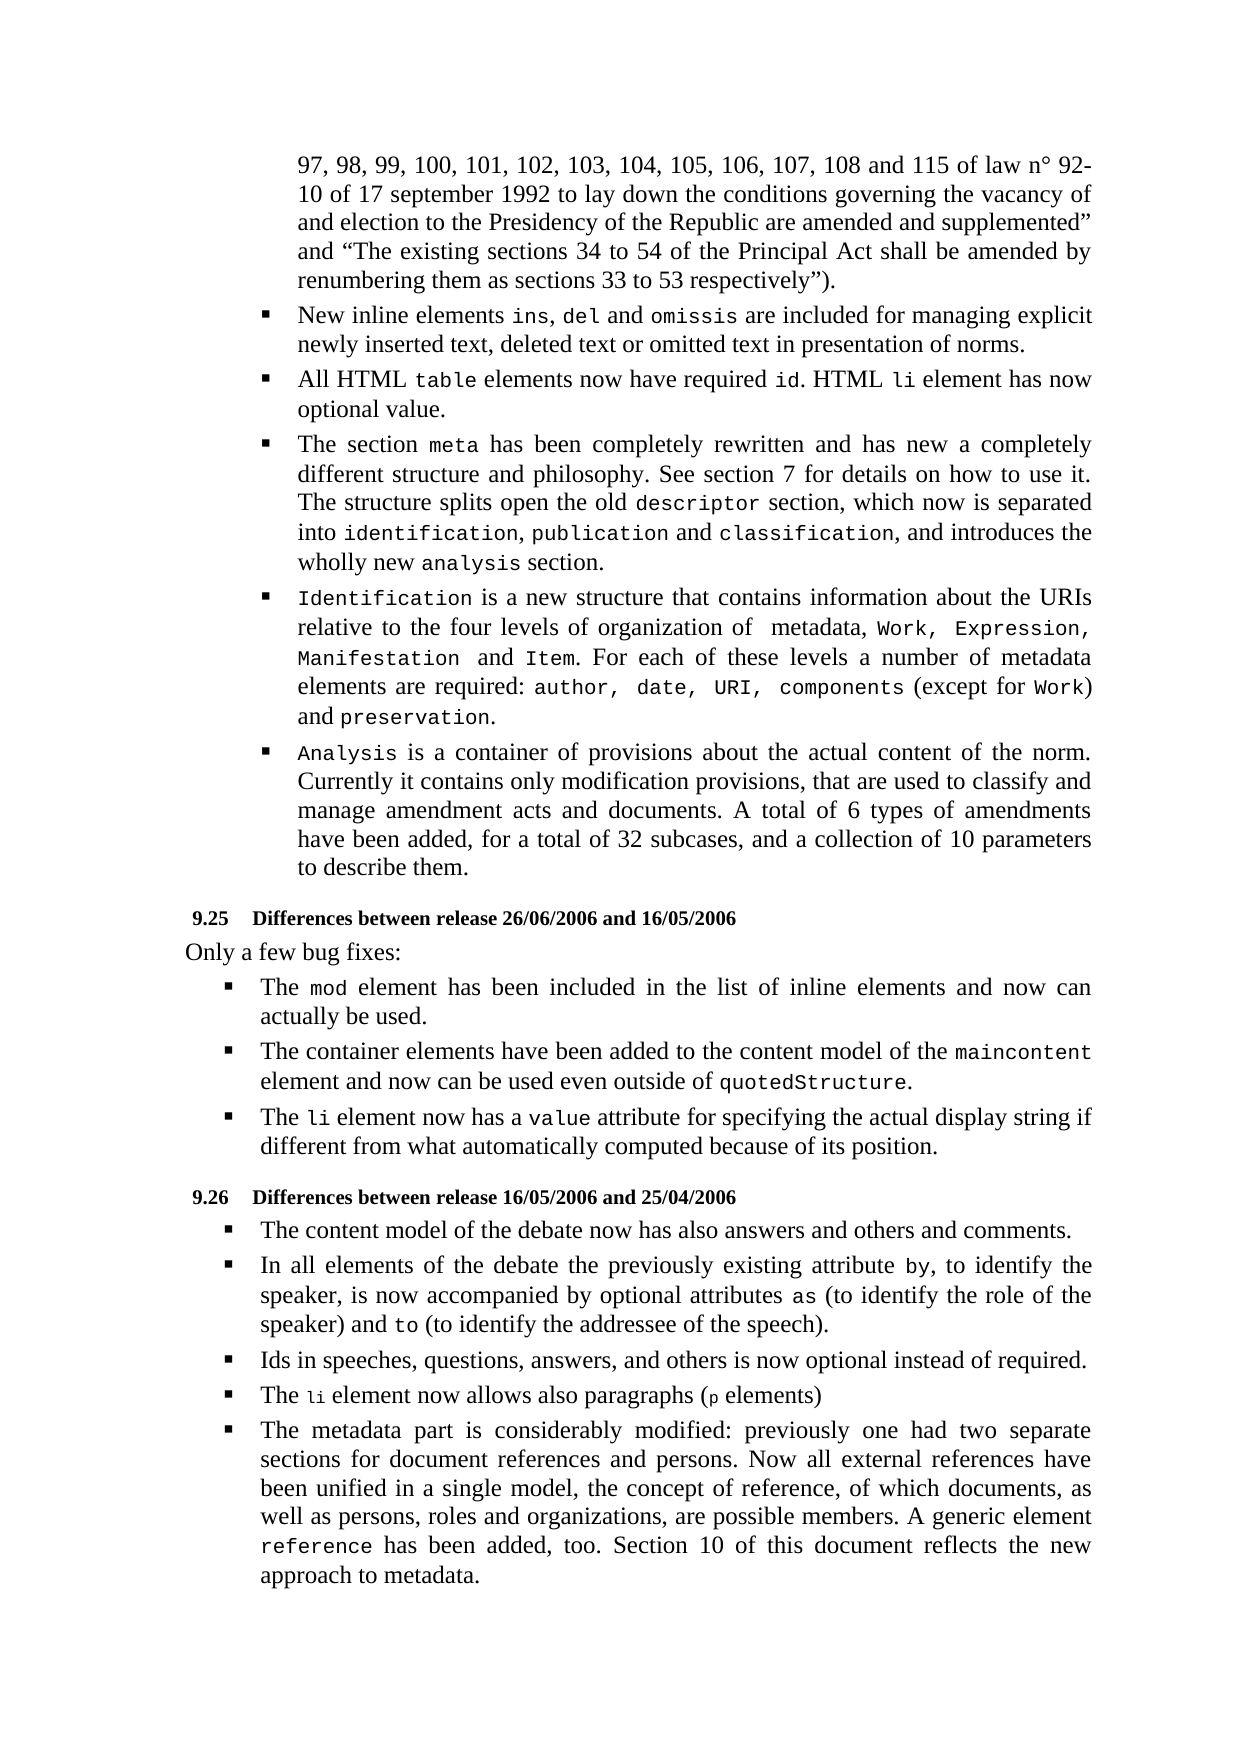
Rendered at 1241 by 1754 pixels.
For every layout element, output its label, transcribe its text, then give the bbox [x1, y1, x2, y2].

list The metadata part is considerably modified: previously one had two separate sections for document references and persons. Now all external references have been unified in a single model, the concept of reference, of which documents, as well as persons, roles and organizations, are possible members. A generic element reference has been added, too. Section 10 of this document reflects the new approach to metadata. [223, 1415, 1092, 1588]
list In all elements of the debate the previously existing attribute by, to identify the speaker, is now accompanied by optional attributes as (to identify the role of the speaker) and to (to identify the addressee of the speech). [223, 1250, 1092, 1339]
list 97, 98, 99, 100, 101, 102, 103, 104, 105, 106, 107, 108 and 115 of law n° 92-10 of 17 september 1992 to lay down the conditions governing the vacancy of and election to the Presidency of the Republic are amended and supplemented” and “The existing sections 34 to 54 of the Principal Act shall be amended by renumbering them as sections 33 to 53 respectively”). [260, 150, 1092, 294]
list The li element now has a value attribute for specifying the actual display string if different from what automatically computed because of its position. [223, 1102, 1092, 1160]
list The section meta has been completely rewritten and has new a completely different structure and philosophy. See section 7 for details on how to use it. The structure splits open the old descriptor section, which now is separated into identification, publication and classification, and introduces the wholly new analysis section. [260, 429, 1092, 576]
list New inline elements ins, del and omissis are included for managing explicit newly inserted text, deleted text or omitted text in presentation of norms. [260, 300, 1092, 358]
list The li element now allows also paragraphs (p elements) [223, 1380, 1092, 1409]
list Ids in speeches, questions, answers, and others is now optional instead of required. [223, 1345, 1092, 1374]
list The container elements have been added to the content model of the maincontent element and now can be used even outside of quotedStructure. [223, 1036, 1092, 1095]
subtitle Differences between release 16/05/2006 and 25/04/2006 [192, 1185, 1092, 1209]
list Identification is a new structure that contains information about the URIs relative to the four levels of organization of metadata, Work, Expression, Manifestation and Item. For each of these levels a number of metadata elements are required: author, date, URI, components (except for Work) and preservation. [260, 582, 1092, 730]
subtitle Differences between release 26/06/2006 and 16/05/2006 [192, 906, 1092, 930]
list The content model of the debate now has also answers and others and comments. [223, 1215, 1092, 1244]
list All HTML table elements now have required id. HTML li element has now optional value. [260, 364, 1092, 423]
text Only a few bug fixes: [148, 937, 1092, 965]
list The mod element has been included in the list of inline elements and now can actually be used. [223, 972, 1092, 1030]
list Analysis is a container of provisions about the actual content of the norm. Currently it contains only modification provisions, that are used to classify and manage amendment acts and documents. A total of 6 types of amendments have been added, for a total of 32 subcases, and a collection of 10 parameters to describe them. [260, 737, 1092, 881]
